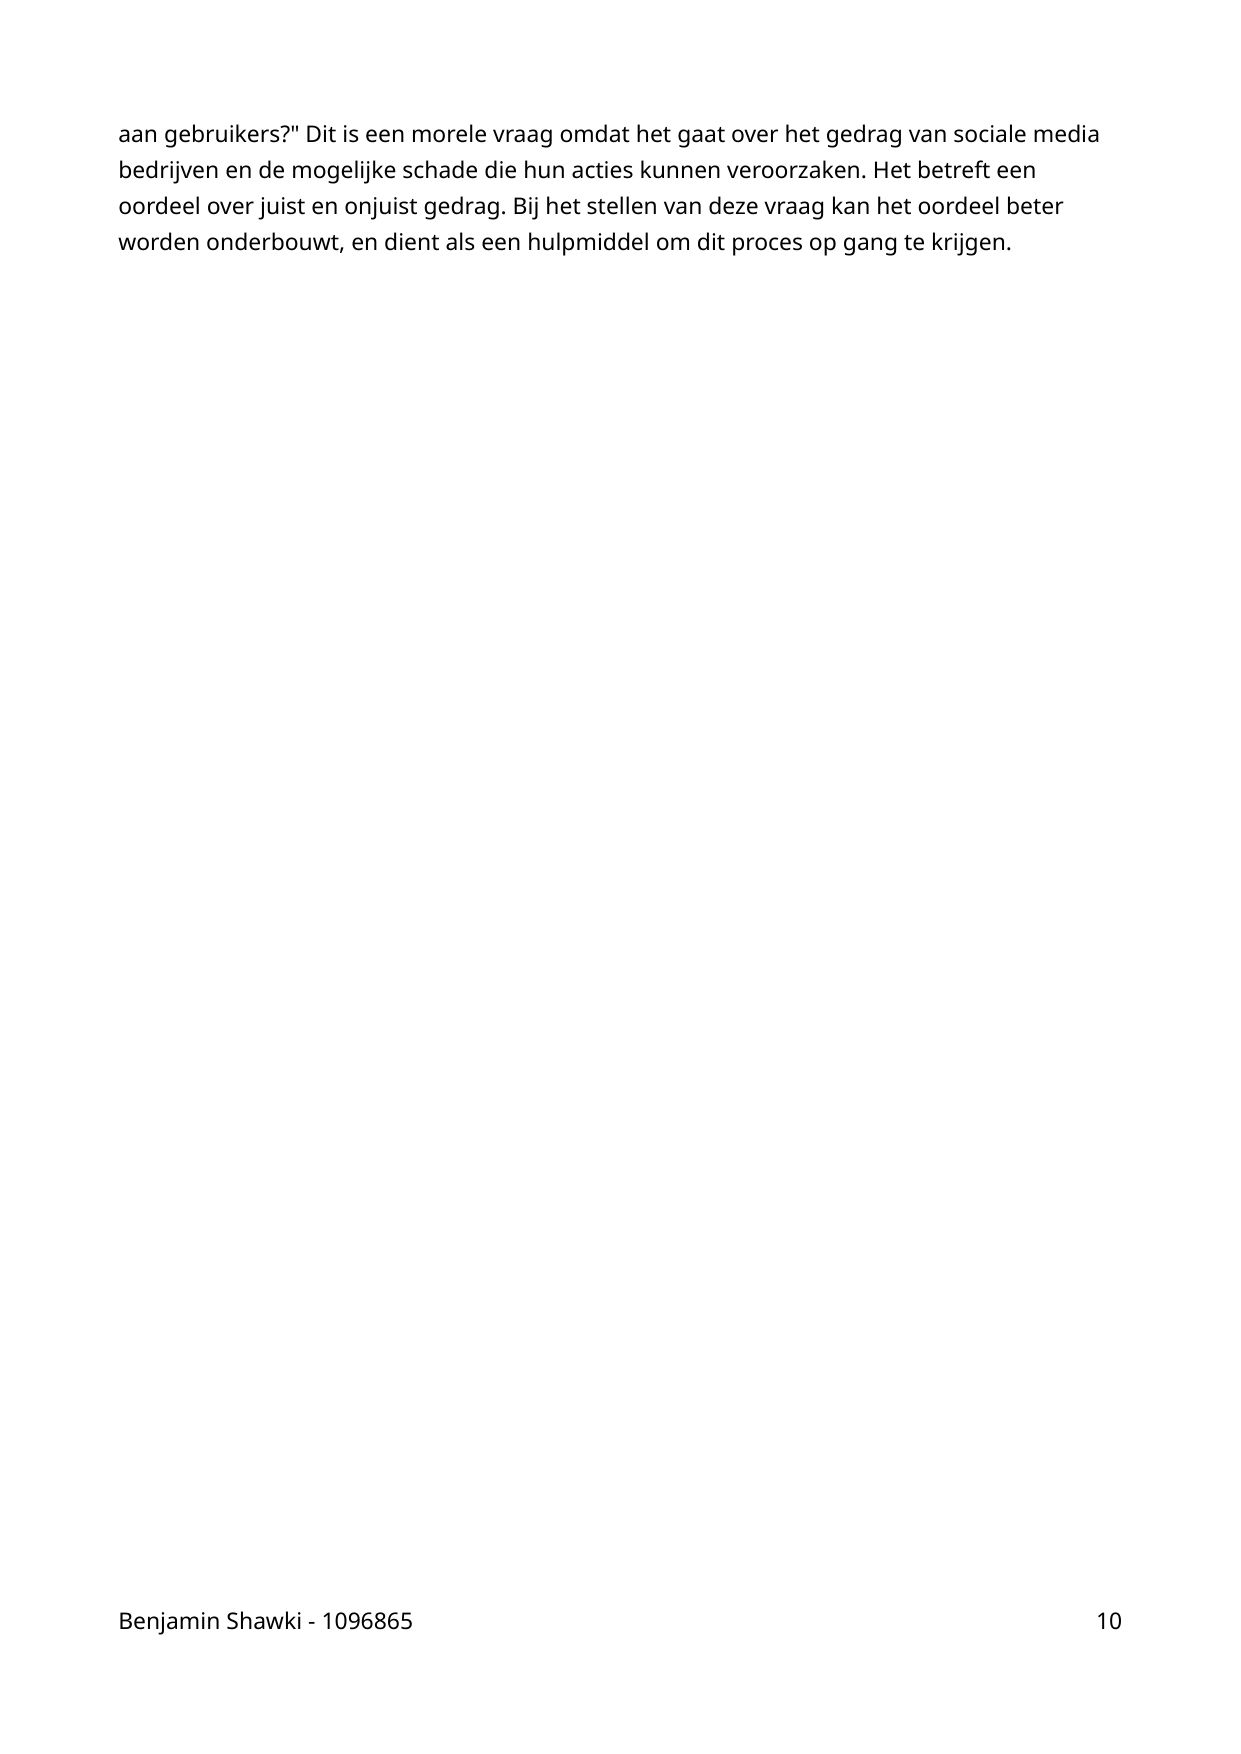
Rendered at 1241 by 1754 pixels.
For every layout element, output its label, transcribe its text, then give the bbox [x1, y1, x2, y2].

text aan gebruikers?" Dit is een morele vraag omdat het gaat over het gedrag van sociale media bedrijven en de mogelijke schade die hun acties kunnen veroorzaken. Het betreft een oordeel over juist en onjuist gedrag. Bij het stellen van deze vraag kan het oordeel beter worden onderbouwt, en dient als een hulpmiddel om dit proces op gang te krijgen. [118, 118, 1122, 257]
